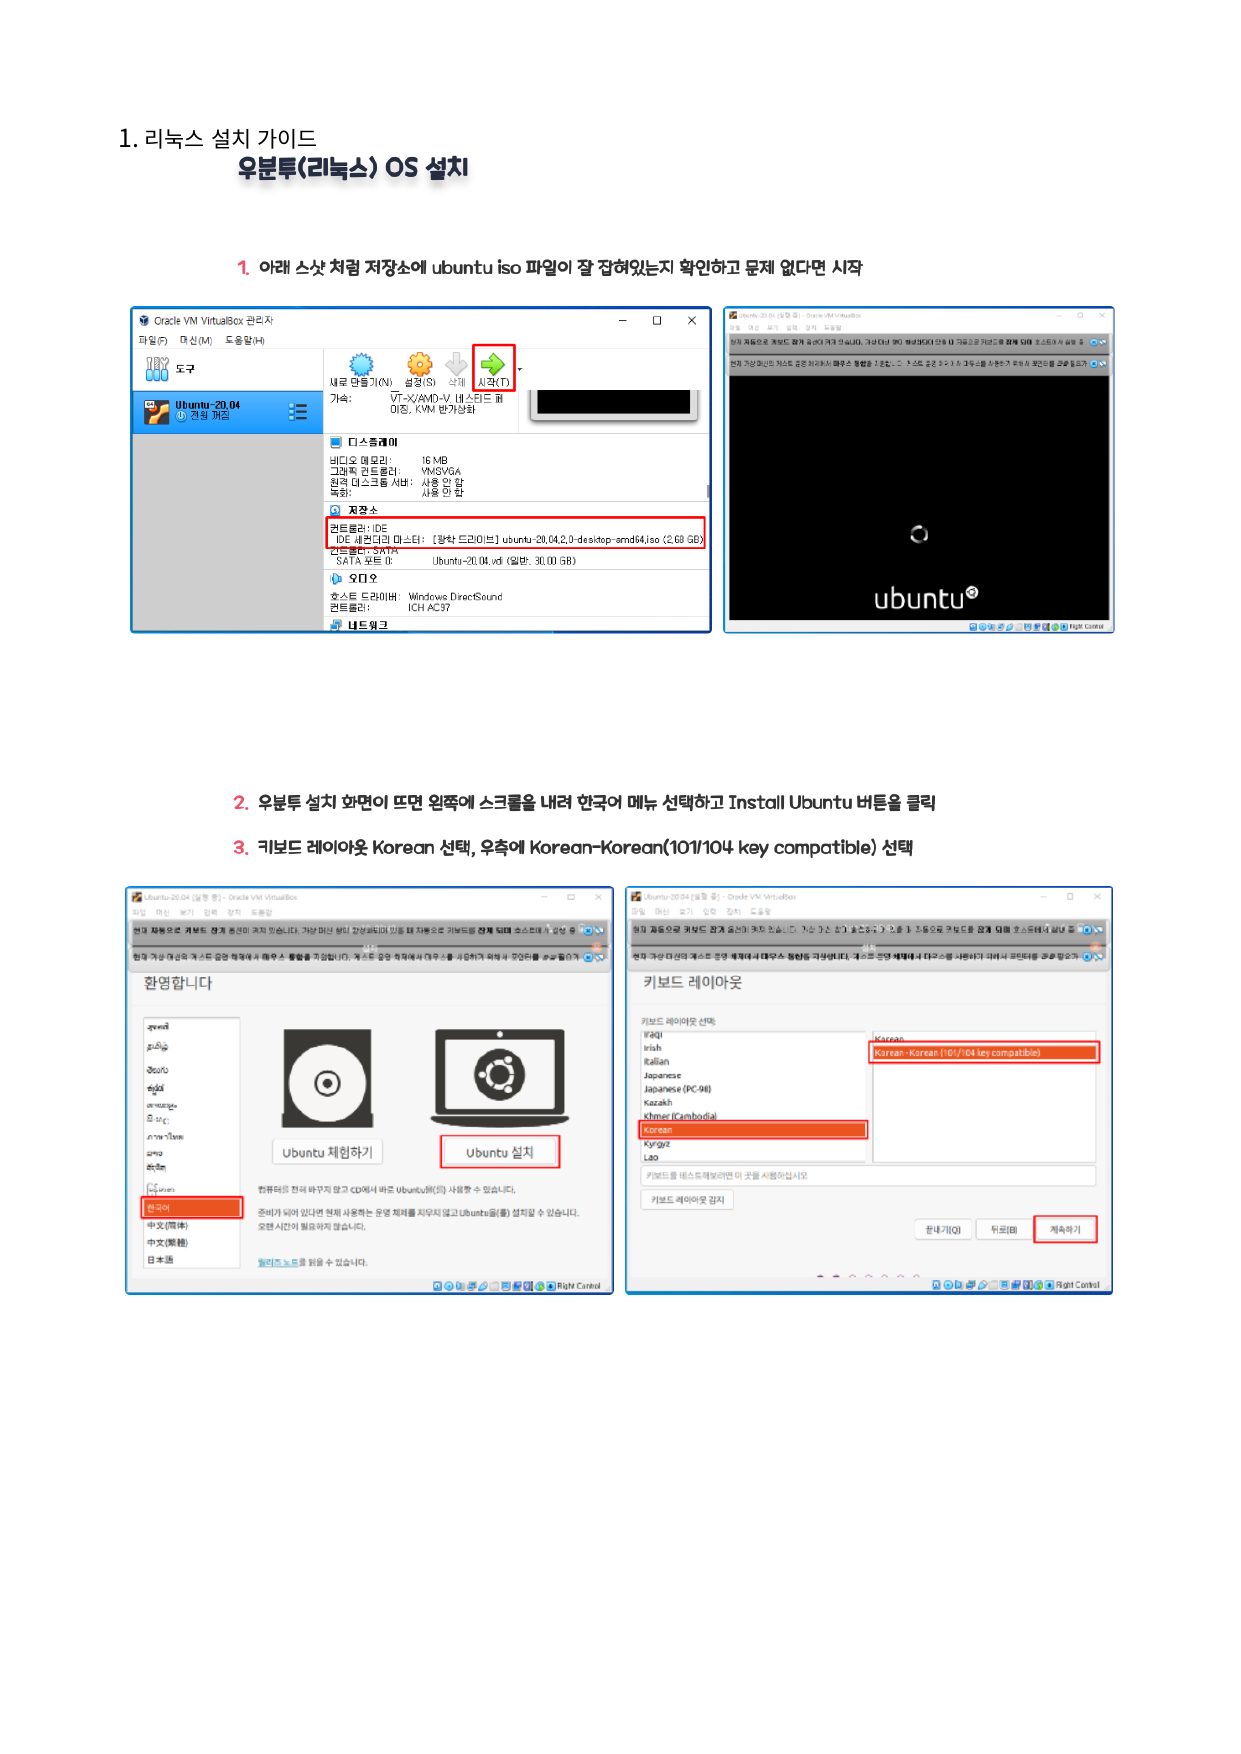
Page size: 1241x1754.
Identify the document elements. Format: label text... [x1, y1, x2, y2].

text 1. 리눅스 설치 가이드 [118, 118, 1122, 154]
picture [118, 154, 1123, 642]
picture [116, 790, 1121, 1297]
